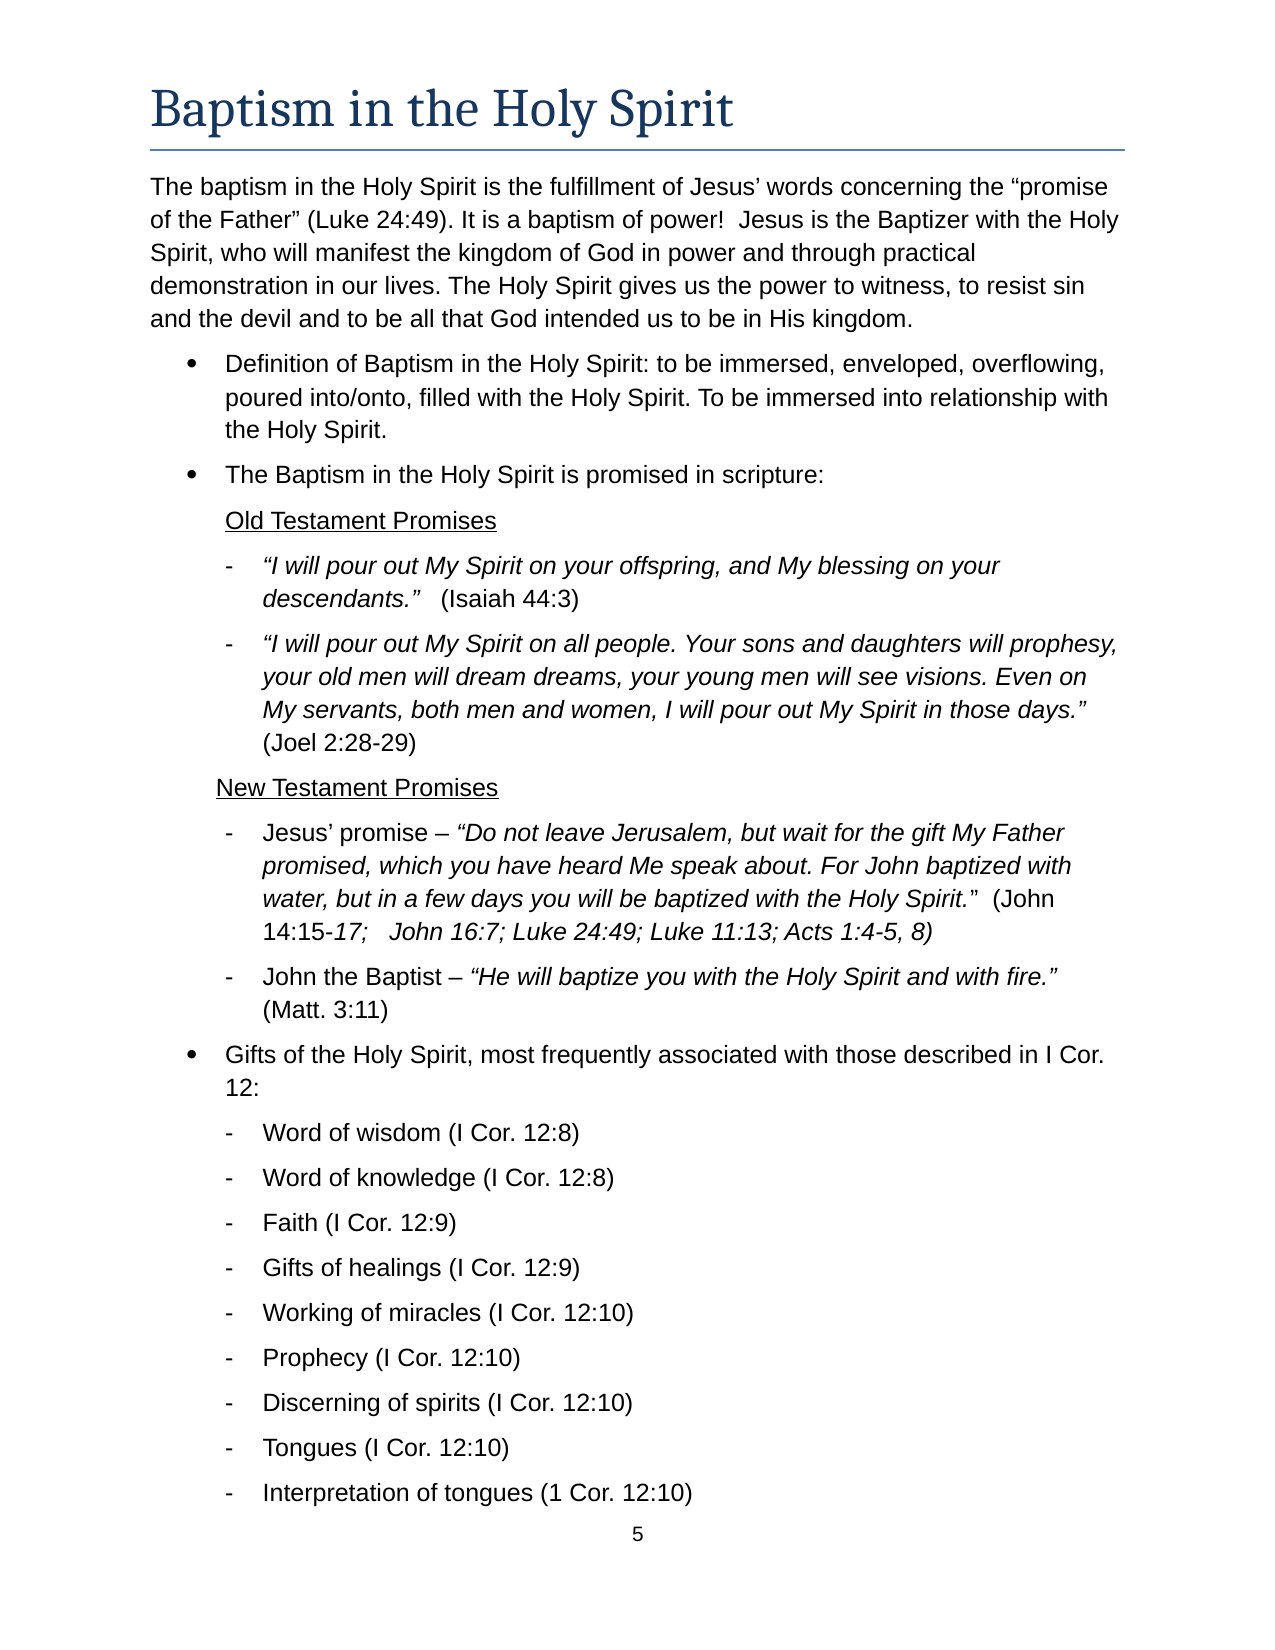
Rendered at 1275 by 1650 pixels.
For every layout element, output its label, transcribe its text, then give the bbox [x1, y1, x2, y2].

list “I will pour out My Spirit on your offspring, and My blessing on your descendants.” (Isaiah 44:3) [225, 551, 1125, 612]
list Gifts of healings (I Cor. 12:9) [225, 1253, 1125, 1282]
list Jesus’ promise – “Do not leave Jerusalem, but wait for the gift My Father promised, which you have heard Me speak about. For John baptized with water, but in a few days you will be baptized with the Holy Spirit.” (John 14:15-17; John 16:7; Luke 24:49; Luke 11:13; Acts 1:4-5, 8) [225, 818, 1125, 946]
list Interpretation of tongues (1 Cor. 12:10) [225, 1478, 1125, 1507]
list Word of wisdom (I Cor. 12:8) [225, 1118, 1125, 1147]
list Faith (I Cor. 12:9) [225, 1208, 1125, 1237]
list Word of knowledge (I Cor. 12:8) [225, 1163, 1125, 1192]
text The baptism in the Holy Spirit is the fulfillment of Jesus’ words concerning the “promise of the Father” (Luke 24:49). It is a baptism of power! Jesus is the Baptizer with the Holy Spirit, who will manifest the kingdom of God in power and through practical demonstration in our lives. The Holy Spirit gives us the power to witness, to resist sin and the devil and to be all that God intended us to be in His kingdom. [150, 172, 1125, 333]
list Discerning of spirits (I Cor. 12:10) [225, 1388, 1125, 1417]
title Baptism in the Holy Spirit [150, 78, 1125, 149]
list Tongues (I Cor. 12:10) [225, 1433, 1125, 1462]
list Prophecy (I Cor. 12:10) [225, 1343, 1125, 1372]
text New Testament Promises [216, 773, 1125, 801]
list “I will pour out My Spirit on all people. Your sons and daughters will prophesy, your old men will dream dreams, your young men will see visions. Even on My servants, both men and women, I will pour out My Spirit in those days.” (Joel 2:28-29) [225, 629, 1125, 756]
list John the Baptist – “He will baptize you with the Holy Spirit and with fire.” (Matt. 3:11) [225, 962, 1125, 1023]
list Working of miracles (I Cor. 12:10) [225, 1298, 1125, 1327]
text Old Testament Promises [225, 506, 1125, 534]
list The Baptism in the Holy Spirit is promised in scripture: [187, 461, 1125, 489]
list Gifts of the Holy Spirit, most frequently associated with those described in I Cor. 12: [187, 1040, 1125, 1102]
list Definition of Baptism in the Holy Spirit: to be immersed, enveloped, overflowing, poured into/onto, filled with the Holy Spirit. To be immersed into relationship with the Holy Spirit. [187, 349, 1125, 444]
